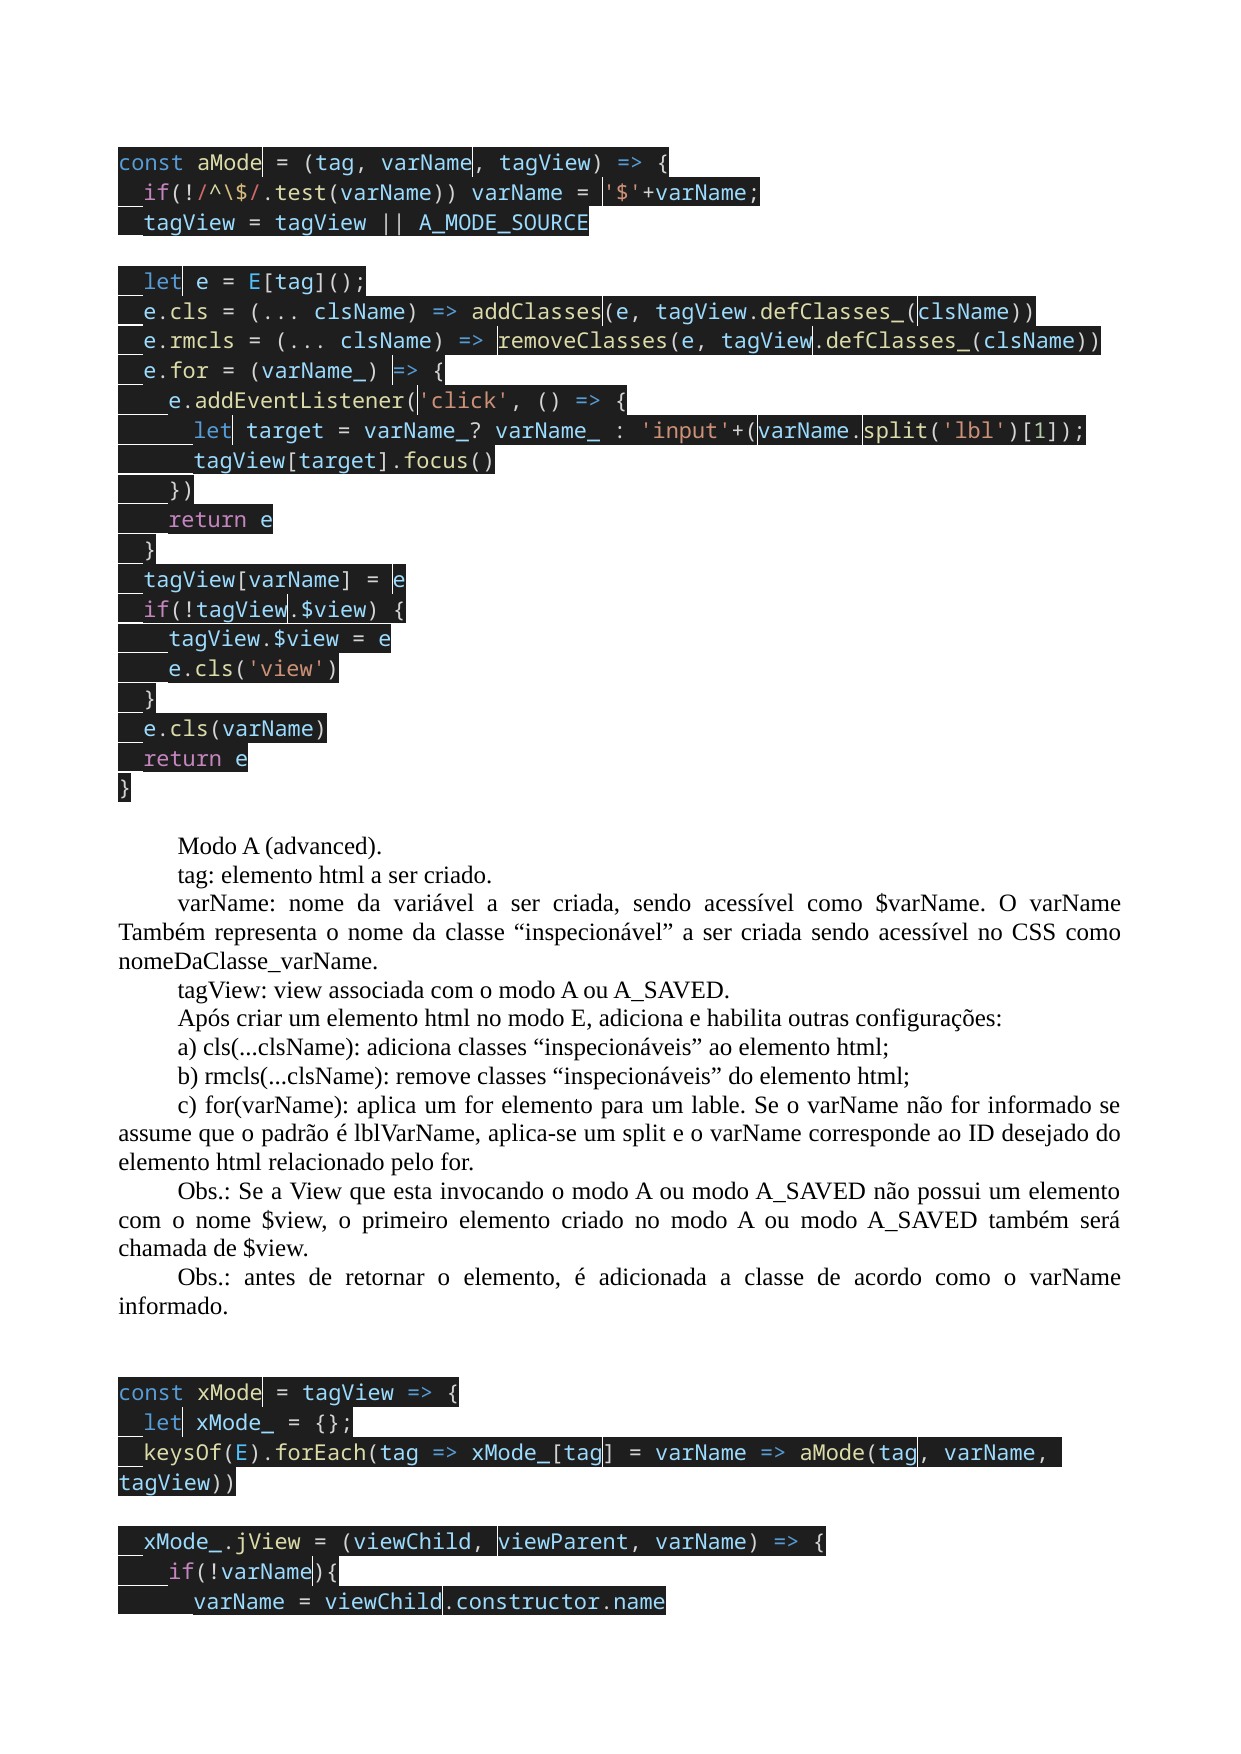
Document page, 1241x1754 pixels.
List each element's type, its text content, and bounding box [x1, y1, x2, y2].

text tagView[varName] = e [118, 564, 1122, 594]
text Modo A (advanced). [118, 831, 1122, 860]
text Após criar um elemento html no modo E, adiciona e habilita outras configurações: [118, 1003, 1122, 1032]
text }) [118, 474, 1122, 504]
text keysOf(E).forEach(tag => xMode_[tag] = varName => aMode(tag, varName, tagView)) [118, 1437, 1122, 1496]
text varName = viewChild.constructor.name [118, 1586, 1122, 1615]
text if(!tagView.$view) { [118, 594, 1122, 623]
text b) rmcls(...clsName): remove classes “inspecionáveis” do elemento html; [118, 1061, 1122, 1090]
text tagView.$view = e [118, 623, 1122, 653]
text } [118, 534, 1122, 564]
text Obs.: antes de retornar o elemento, é adicionada a classe de acordo como o varName informado. [118, 1262, 1122, 1320]
text e.cls('view') [118, 653, 1122, 683]
text varName: nome da variável a ser criada, sendo acessível como $varName. O varName Também representa o nome da classe “inspecionável” a ser criada sendo acessível no CSS como nomeDaClasse_varName. [118, 888, 1122, 975]
text const aMode = (tag, varName, tagView) => { [118, 147, 1122, 177]
text } [118, 772, 1122, 802]
text c) for(varName): aplica um for elemento para um lable. Se o varName não for informado se assume que o padrão é lblVarName, aplica-se um split e o varName corresponde ao ID desejado do elemento html relacionado pelo for. [118, 1090, 1122, 1176]
text e.cls(varName) [118, 713, 1122, 743]
text } [118, 683, 1122, 713]
text let e = E[tag](); [118, 266, 1122, 296]
text e.for = (varName_) => { [118, 355, 1122, 385]
text tagView[target].focus() [118, 445, 1122, 474]
text e.rmcls = (... clsName) => removeClasses(e, tagView.defClasses_(clsName)) [118, 326, 1122, 355]
text const xMode = tagView => { [118, 1377, 1122, 1407]
text e.addEventListener('click', () => { [118, 385, 1122, 415]
text if(!/^\$/.test(varName)) varName = '$'+varName; [118, 177, 1122, 206]
text e.cls = (... clsName) => addClasses(e, tagView.defClasses_(clsName)) [118, 296, 1122, 326]
text tagView = tagView || A_MODE_SOURCE [118, 206, 1122, 236]
text return e [118, 504, 1122, 534]
text Obs.: Se a View que esta invocando o modo A ou modo A_SAVED não possui um elemento com o nome $view, o primeiro elemento criado no modo A ou modo A_SAVED também será chamada de $view. [118, 1176, 1122, 1262]
text let target = varName_? varName_ : 'input'+(varName.split('lbl')[1]); [118, 415, 1122, 445]
text xMode_.jView = (viewChild, viewParent, varName) => { [118, 1526, 1122, 1556]
text a) cls(...clsName): adiciona classes “inspecionáveis” ao elemento html; [118, 1032, 1122, 1061]
text if(!varName){ [118, 1556, 1122, 1586]
text tagView: view associada com o modo A ou A_SAVED. [118, 975, 1122, 1003]
text return e [118, 743, 1122, 772]
text tag: elemento html a ser criado. [118, 860, 1122, 888]
text let xMode_ = {}; [118, 1407, 1122, 1437]
